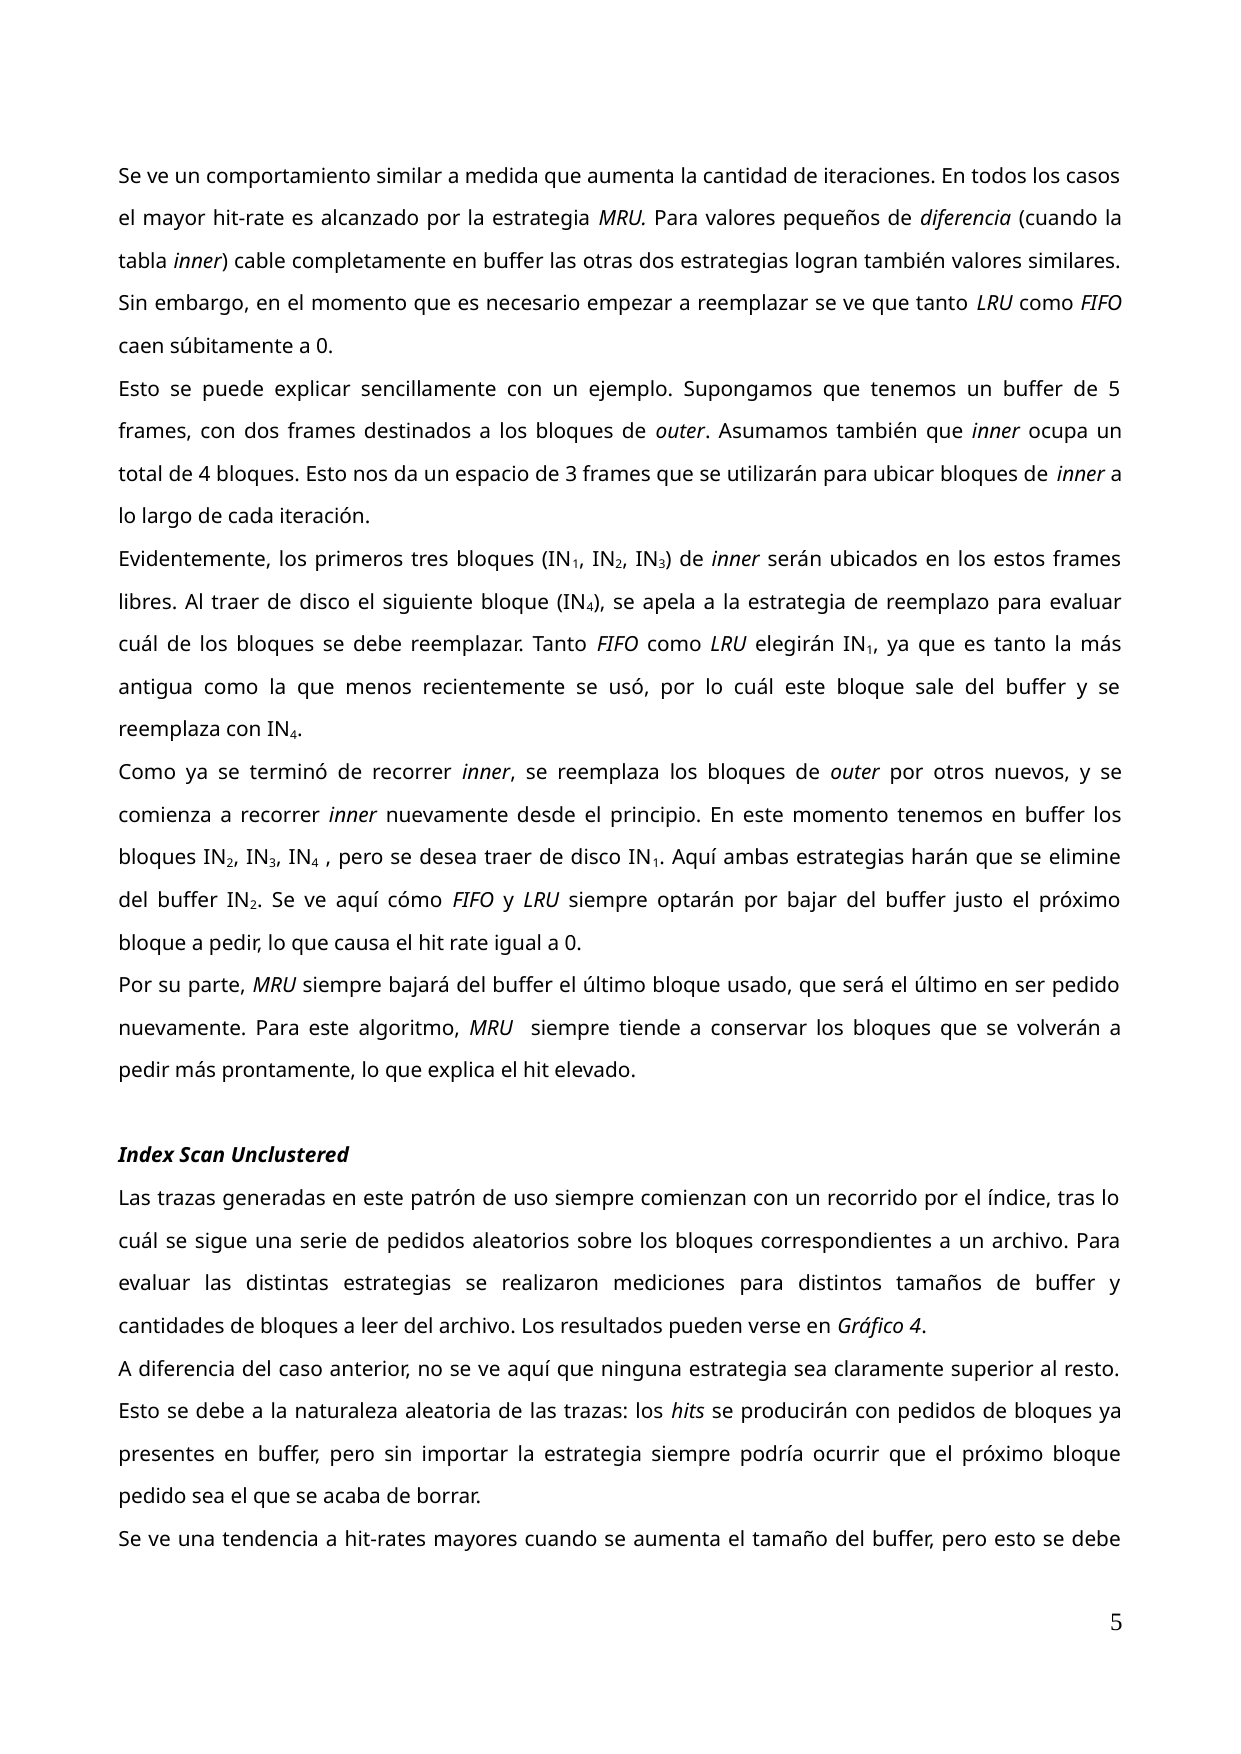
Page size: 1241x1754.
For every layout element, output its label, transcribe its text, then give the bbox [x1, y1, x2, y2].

text Evidentemente, los primeros tres bloques (IN1, IN2, IN3) de inner serán ubicados en los estos frames libres. Al traer de disco el siguiente bloque (IN4), se apela a la estrategia de reemplazo para evaluar cuál de los bloques se debe reemplazar. Tanto FIFO como LRU elegirán IN1, ya que es tanto la más antigua como la que menos recientemente se usó, por lo cuál este bloque sale del buffer y se reemplaza con IN4. [118, 544, 1122, 743]
text Index Scan Unclustered [118, 1141, 1122, 1169]
text Como ya se terminó de recorrer inner, se reemplaza los bloques de outer por otros nuevos, y se comienza a recorrer inner nuevamente desde el principio. En este momento tenemos en buffer los bloques IN2, IN3, IN4 , pero se desea traer de disco IN1. Aquí ambas estrategias harán que se elimine del buffer IN2. Se ve aquí cómo FIFO y LRU siempre optarán por bajar del buffer justo el próximo bloque a pedir, lo que causa el hit rate igual a 0. [118, 757, 1122, 956]
text Se ve una tendencia a hit-rates mayores cuando se aumenta el tamaño del buffer, pero esto se debe [118, 1524, 1122, 1552]
text Las trazas generadas en este patrón de uso siempre comienzan con un recorrido por el índice, tras lo cuál se sigue una serie de pedidos aleatorios sobre los bloques correspondientes a un archivo. Para evaluar las distintas estrategias se realizaron mediciones para distintos tamaños de buffer y cantidades de bloques a leer del archivo. Los resultados pueden verse en Gráfico 4. [118, 1183, 1122, 1339]
text A diferencia del caso anterior, no se ve aquí que ninguna estrategia sea claramente superior al resto. Esto se debe a la naturaleza aleatoria de las trazas: los hits se producirán con pedidos de bloques ya presentes en buffer, pero sin importar la estrategia siempre podría ocurrir que el próximo bloque pedido sea el que se acaba de borrar. [118, 1354, 1122, 1510]
text Esto se puede explicar sencillamente con un ejemplo. Supongamos que tenemos un buffer de 5 frames, con dos frames destinados a los bloques de outer. Asumamos también que inner ocupa un total de 4 bloques. Esto nos da un espacio de 3 frames que se utilizarán para ubicar bloques de inner a lo largo de cada iteración. [118, 374, 1122, 530]
text Por su parte, MRU siempre bajará del buffer el último bloque usado, que será el último en ser pedido nuevamente. Para este algoritmo, MRU siempre tiende a conservar los bloques que se volverán a pedir más prontamente, lo que explica el hit elevado. [118, 970, 1122, 1084]
text Se ve un comportamiento similar a medida que aumenta la cantidad de iteraciones. En todos los casos el mayor hit-rate es alcanzado por la estrategia MRU. Para valores pequeños de diferencia (cuando la tabla inner) cable completamente en buffer las otras dos estrategias logran también valores similares. Sin embargo, en el momento que es necesario empezar a reemplazar se ve que tanto LRU como FIFO caen súbitamente a 0. [118, 161, 1122, 359]
